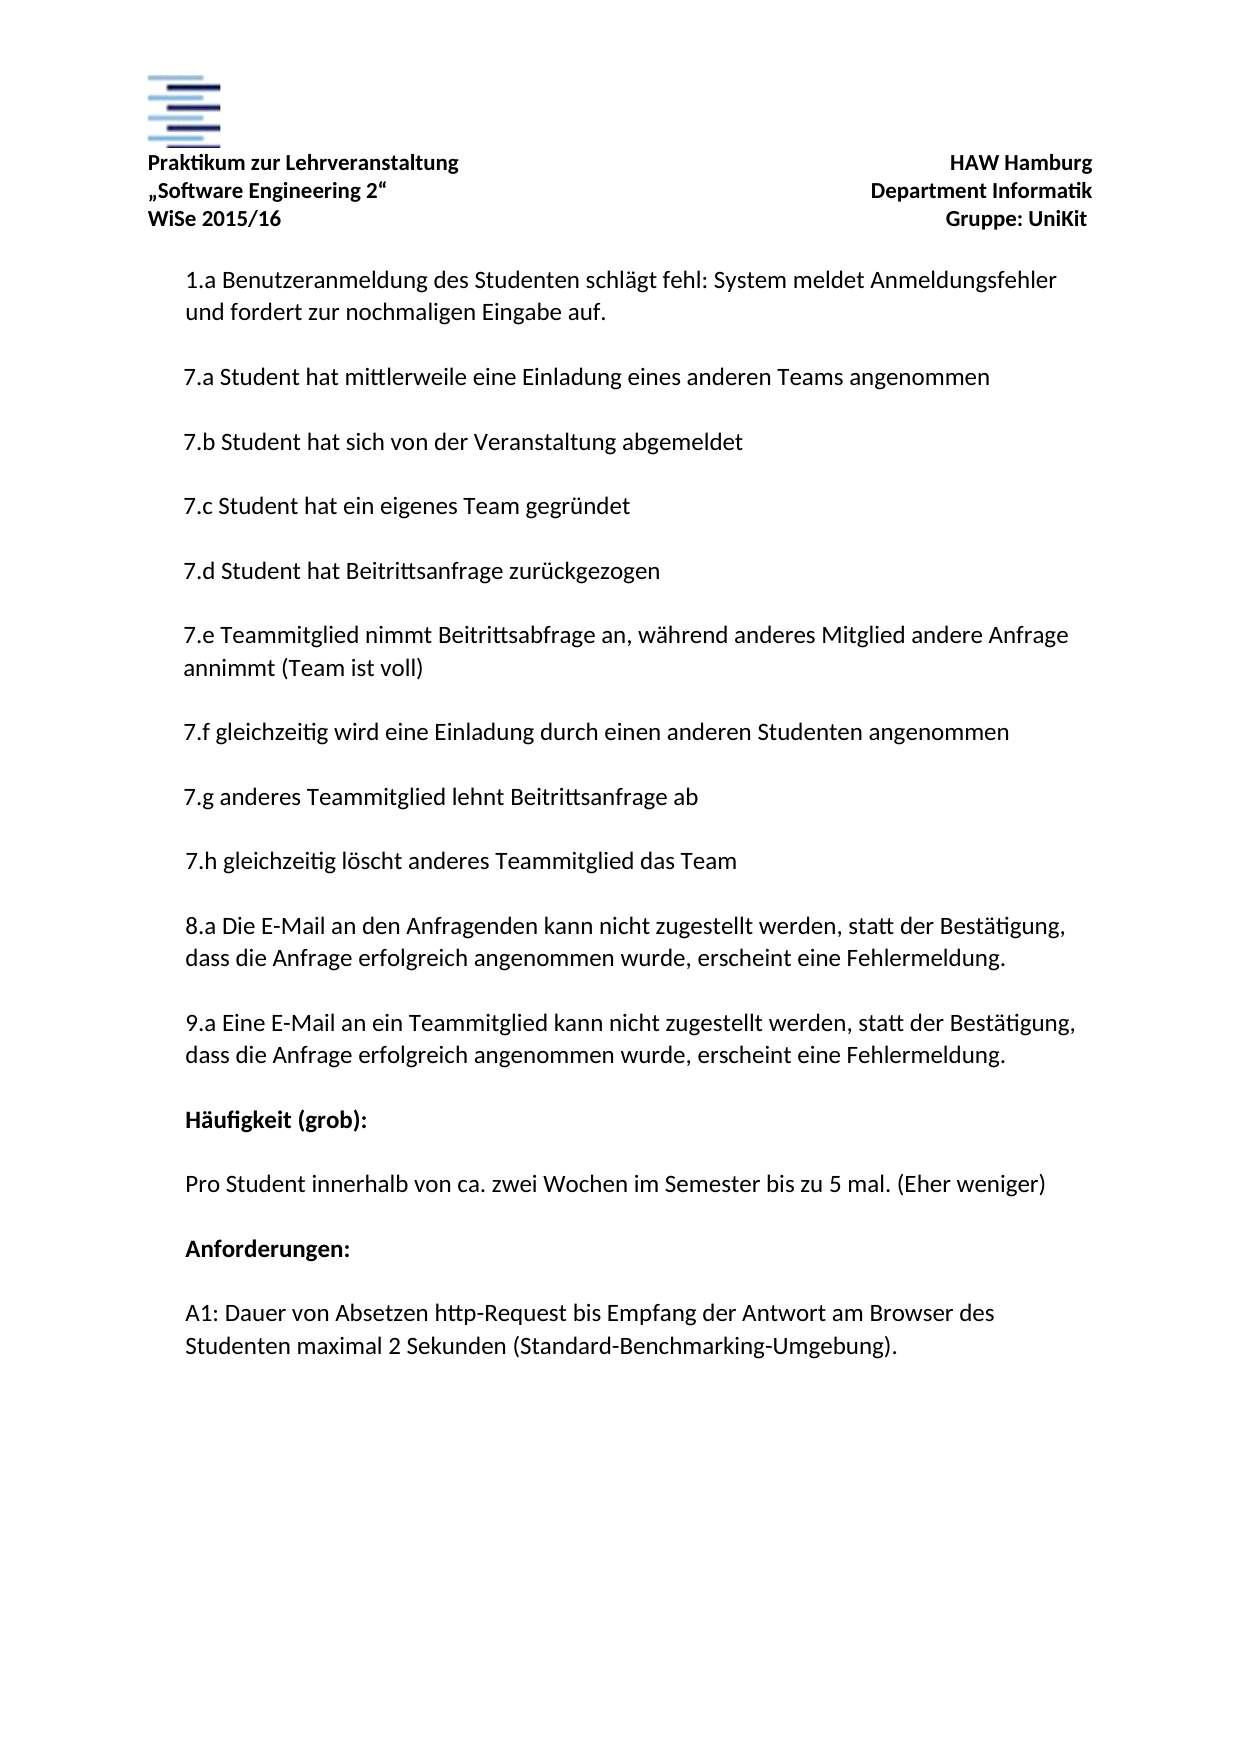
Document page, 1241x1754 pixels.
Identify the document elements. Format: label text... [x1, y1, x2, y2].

text Anforderungen: [185, 1233, 1093, 1263]
text 9.a Eine E-Mail an ein Teammitglied kann nicht zugestellt werden, statt der Bestätigung, dass die Anfrage erfolgreich angenommen wurde, erscheint eine Fehlermeldung. [185, 1007, 1093, 1070]
list 7.h gleichzeitig löscht anderes Teammitglied das Team [185, 846, 1093, 876]
list 7.f gleichzeitig wird eine Einladung durch einen anderen Studenten angenommen [183, 716, 1093, 747]
text Pro Student innerhalb von ca. zwei Wochen im Semester bis zu 5 mal. (Eher weniger) [185, 1168, 1093, 1199]
list 7.d Student hat Beitrittsanfrage zurückgezogen [183, 555, 1093, 585]
text 8.a Die E-Mail an den Anfragenden kann nicht zugestellt werden, statt der Bestätigung, dass die Anfrage erfolgreich angenommen wurde, erscheint eine Fehlermeldung. [185, 910, 1093, 973]
text 1.a Benutzeranmeldung des Studenten schlägt fehl: System meldet Anmeldungsfehler und fordert zur nochmaligen Eingabe auf. [185, 264, 1093, 327]
list 7.c Student hat ein eigenes Team gegründet [183, 490, 1093, 521]
list 7.a Student hat mittlerweile eine Einladung eines anderen Teams angenommen [183, 361, 1093, 392]
list 7.e Teammitglied nimmt Beitrittsabfrage an, während anderes Mitglied andere Anfrage annimmt (Team ist voll) [183, 619, 1093, 682]
list 7.b Student hat sich von der Veranstaltung abgemeldet [183, 426, 1093, 456]
list 7.g anderes Teammitglied lehnt Beitrittsanfrage ab [183, 781, 1093, 811]
text A1: Dauer von Absetzen http-Request bis Empfang der Antwort am Browser des Studenten maximal 2 Sekunden (Standard-Benchmarking-Umgebung). [185, 1298, 1093, 1360]
text Häufigkeit (grob): [185, 1104, 1093, 1134]
